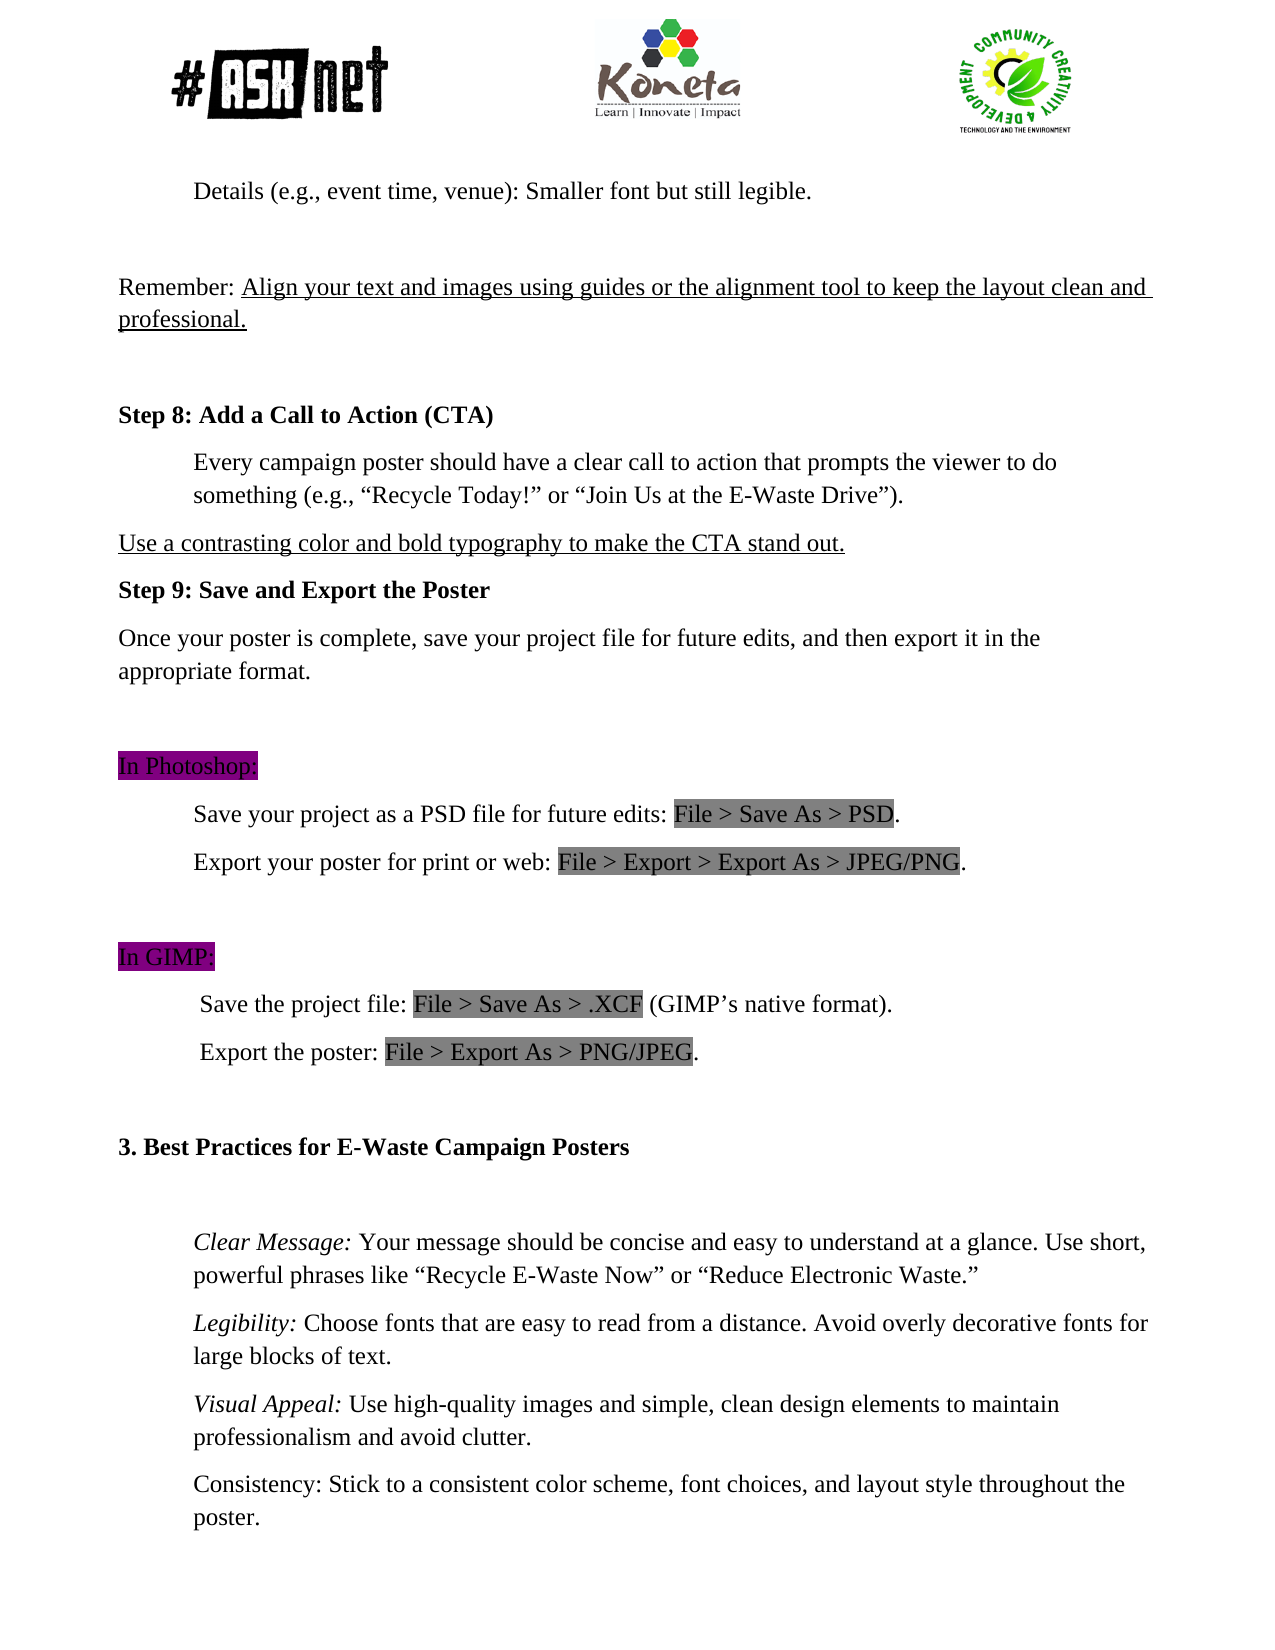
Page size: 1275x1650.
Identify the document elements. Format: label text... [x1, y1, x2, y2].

text 3. Best Practices for E-Waste Campaign Posters [118, 1132, 1157, 1161]
list Legibility: Choose fonts that are easy to read from a distance. Avoid overly decorative fonts for large blocks of text. [156, 1308, 1157, 1370]
text Step 9: Save and Export the Poster [118, 576, 1157, 604]
list Clear Message: Your message should be concise and easy to understand at a glance. Use short, powerful phrases like “Recycle E-Waste Now” or “Reduce Electronic Waste.” [156, 1227, 1157, 1289]
list Consistency: Stick to a consistent color scheme, font choices, and layout style throughout the poster. [156, 1469, 1157, 1531]
list Save your project as a PSD file for future edits: File > Save As > PSD. [156, 799, 1157, 828]
picture [594, 19, 741, 119]
text Step 8: Add a Call to Action (CTA) [118, 400, 1157, 428]
list Every campaign poster should have a clear call to action that prompts the viewer to do something (e.g., “Recycle Today!” or “Join Us at the E-Waste Drive”). [156, 447, 1157, 509]
text In GIMP: [118, 942, 1157, 971]
text Use a contrasting color and bold typography to make the CTA stand out. [118, 528, 1157, 557]
list Details (e.g., event time, venue): Smaller font but still legible. [156, 176, 1157, 205]
list Save the project file: File > Save As > .XCF (GIMP’s native format). [162, 989, 1157, 1018]
picture [931, 8, 1098, 149]
picture [170, 39, 392, 122]
list Visual Appeal: Use high-quality images and simple, clean design elements to maintain professionalism and avoid clutter. [156, 1389, 1157, 1451]
text Once your poster is complete, save your project file for future edits, and then export it in the appropriate format. [118, 623, 1157, 685]
text Remember: Align your text and images using guides or the alignment tool to keep the layout clean and professional. [118, 272, 1157, 333]
text In Photoshop: [118, 751, 1157, 780]
list Export the poster: File > Export As > PNG/JPEG. [162, 1037, 1157, 1066]
list Export your poster for print or web: File > Export > Export As > JPEG/PNG. [156, 847, 1157, 875]
